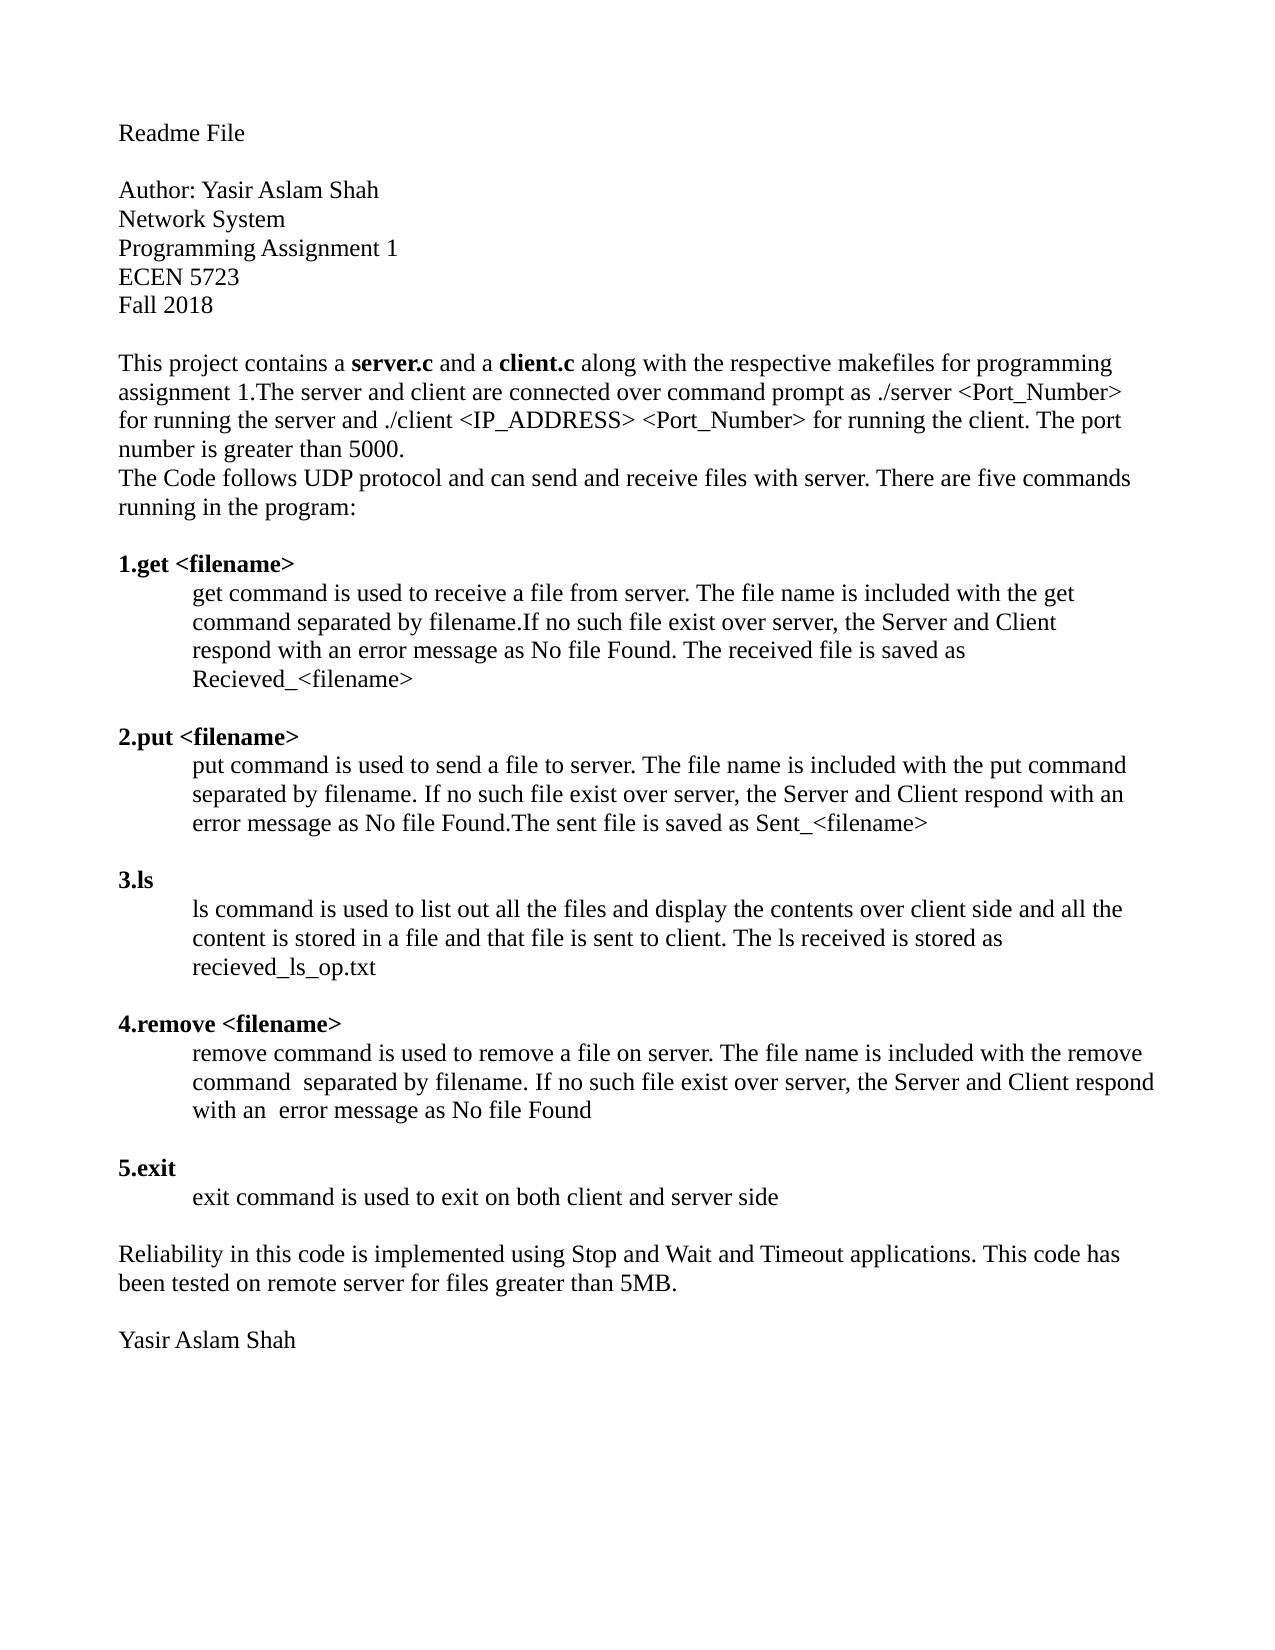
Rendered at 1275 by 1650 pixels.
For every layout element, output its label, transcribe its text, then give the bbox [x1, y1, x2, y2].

text This project contains a server.c and a client.c along with the respective makefiles for programming assignment 1.The server and client are connected over command prompt as ./server <Port_Number> for running the server and ./client <IP_ADDRESS> <Port_Number> for running the client. The port number is greater than 5000. [118, 348, 1157, 463]
text get command is used to receive a file from server. The file name is included with the get command separated by filename.If no such file exist over server, the Server and Client respond with an error message as No file Found. The received file is saved as Recieved_<filename> [118, 578, 1157, 693]
text 3.ls [118, 866, 1157, 894]
text Fall 2018 [118, 291, 1157, 319]
text Yasir Aslam Shah [118, 1326, 1157, 1354]
text ECEN 5723 [118, 262, 1157, 291]
text The Code follows UDP protocol and can send and receive files with server. There are five commands running in the program: [118, 463, 1157, 521]
text 5.exit [118, 1153, 1157, 1182]
text 1.get <filename> [118, 549, 1157, 578]
text exit command is used to exit on both client and server side [118, 1182, 1157, 1211]
text ls command is used to list out all the files and display the contents over client side and all the content is stored in a file and that file is sent to client. The ls received is stored as recieved_ls_op.txt [118, 894, 1157, 981]
text Reliability in this code is implemented using Stop and Wait and Timeout applications. This code has been tested on remote server for files greater than 5MB. [118, 1239, 1157, 1297]
text Readme File [118, 118, 1157, 147]
text Author: Yasir Aslam Shah [118, 176, 1157, 204]
text Network System [118, 204, 1157, 233]
text remove command is used to remove a file on server. The file name is included with the remove command separated by filename. If no such file exist over server, the Server and Client respond with an error message as No file Found [118, 1038, 1157, 1124]
text 4.remove <filename> [118, 1009, 1157, 1038]
text put command is used to send a file to server. The file name is included with the put command separated by filename. If no such file exist over server, the Server and Client respond with an error message as No file Found.The sent file is saved as Sent_<filename> [118, 751, 1157, 837]
text 2.put <filename> [118, 722, 1157, 751]
text Programming Assignment 1 [118, 233, 1157, 262]
